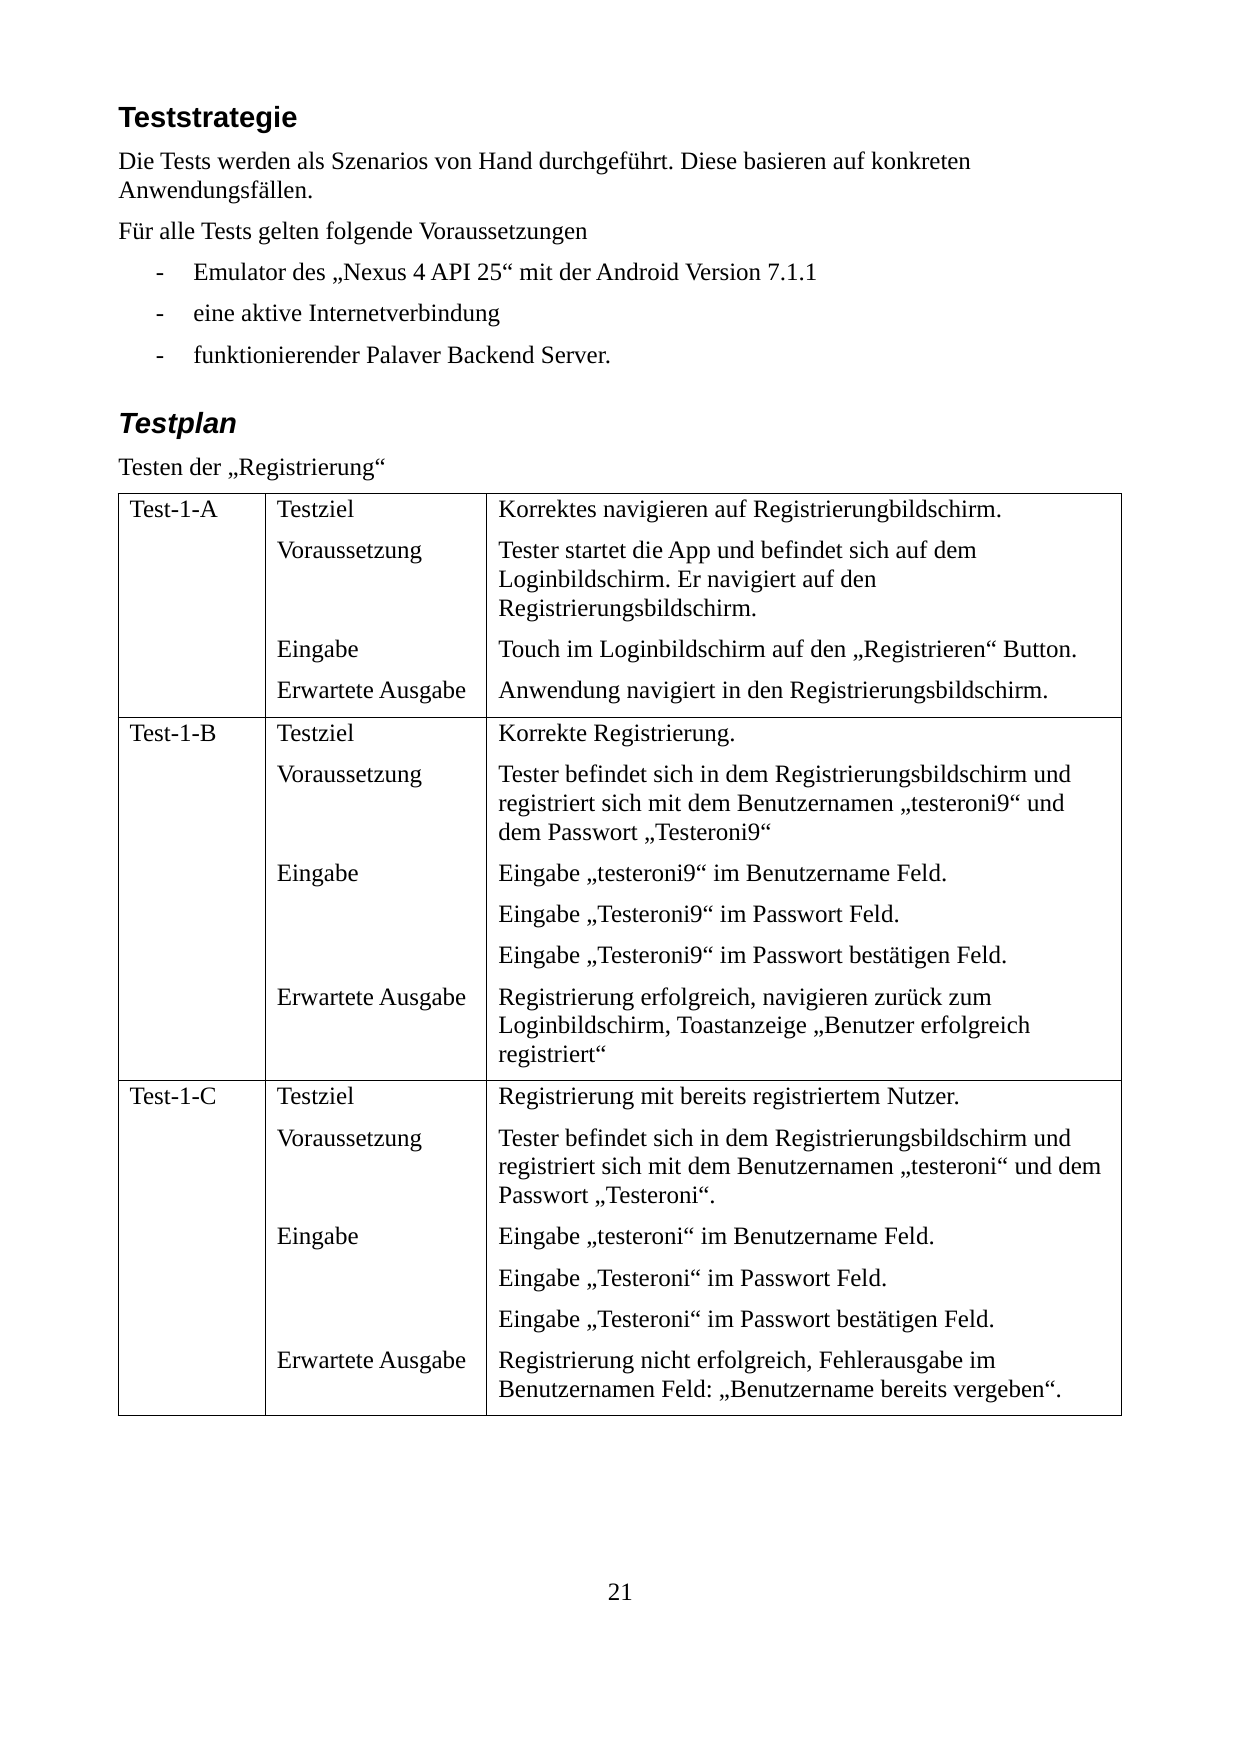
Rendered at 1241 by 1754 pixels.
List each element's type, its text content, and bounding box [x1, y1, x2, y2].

table_cell Testziel [266, 718, 486, 759]
table_cell Tester befindet sich in dem Registrierungsbildschirm und registriert sich mit dem Benutzernamen „testeroni9“ und dem Passwort „Testeroni9“ [487, 759, 1121, 858]
table_cell [119, 858, 265, 982]
subtitle Teststrategie [118, 100, 1122, 133]
list eine aktive Internetverbindung [156, 298, 1122, 327]
table_cell Eingabe „testeroni“ im Benutzername Feld. Eingabe „Testeroni“ im Passwort Feld. Eingabe „Testeroni“ im Passwort bestätigen Feld. [487, 1221, 1121, 1345]
table_cell Erwartete Ausgabe [266, 676, 486, 717]
list Emulator des „Nexus 4 API 25“ mit der Android Version 7.1.1 [156, 257, 1122, 286]
table_cell [119, 676, 265, 717]
table_cell Erwartete Ausgabe [266, 1345, 486, 1415]
table_cell Registrierung erfolgreich, navigieren zurück zum Loginbildschirm, Toastanzeige „Benutzer erfolgreich registriert“ [487, 982, 1121, 1080]
table_cell Registrierung mit bereits registriertem Nutzer. [487, 1081, 1121, 1123]
table_cell Eingabe [266, 1221, 486, 1345]
table_header Testziel [266, 494, 486, 536]
subtitle Testplan [118, 406, 1122, 439]
table_cell [119, 759, 265, 858]
table_cell Anwendung navigiert in den Registrierungsbildschirm. [487, 676, 1121, 717]
table_cell [119, 634, 265, 676]
table_cell [119, 1345, 265, 1415]
table_cell Test-1-C [119, 1081, 265, 1123]
table_cell Korrekte Registrierung. [487, 718, 1121, 759]
text Für alle Tests gelten folgende Voraussetzungen [118, 216, 1122, 245]
table_cell Eingabe [266, 858, 486, 982]
table_cell Tester startet die App und befindet sich auf dem Loginbildschirm. Er navigiert auf den Registrierungsbildschirm. [487, 536, 1121, 634]
table_cell [119, 982, 265, 1080]
table_cell Voraussetzung [266, 759, 486, 858]
table_cell Touch im Loginbildschirm auf den „Registrieren“ Button. [487, 634, 1121, 676]
table_cell Eingabe „testeroni9“ im Benutzername Feld. Eingabe „Testeroni9“ im Passwort Feld. Eingabe „Testeroni9“ im Passwort bestätigen Feld. [487, 858, 1121, 982]
table_header Korrektes navigieren auf Registrierungbildschirm. [487, 494, 1121, 536]
table_cell Registrierung nicht erfolgreich, Fehlerausgabe im Benutzernamen Feld: „Benutzername bereits vergeben“. [487, 1345, 1121, 1415]
table_cell Eingabe [266, 634, 486, 676]
table_cell Erwartete Ausgabe [266, 982, 486, 1080]
table_cell Voraussetzung [266, 536, 486, 634]
table_cell [119, 1123, 265, 1221]
list funktionierender Palaver Backend Server. [156, 340, 1122, 368]
table_cell Tester befindet sich in dem Registrierungsbildschirm und registriert sich mit dem Benutzernamen „testeroni“ und dem Passwort „Testeroni“. [487, 1123, 1121, 1221]
table_cell [119, 536, 265, 634]
text Testen der „Registrierung“ [118, 452, 1122, 481]
table_cell Test-1-B [119, 718, 265, 759]
table_cell Voraussetzung [266, 1123, 486, 1221]
table_cell Testziel [266, 1081, 486, 1123]
table_header Test-1-A [119, 494, 265, 536]
table_cell [119, 1221, 265, 1345]
text Die Tests werden als Szenarios von Hand durchgeführt. Diese basieren auf konkreten Anwendungsfällen. [118, 146, 1122, 203]
